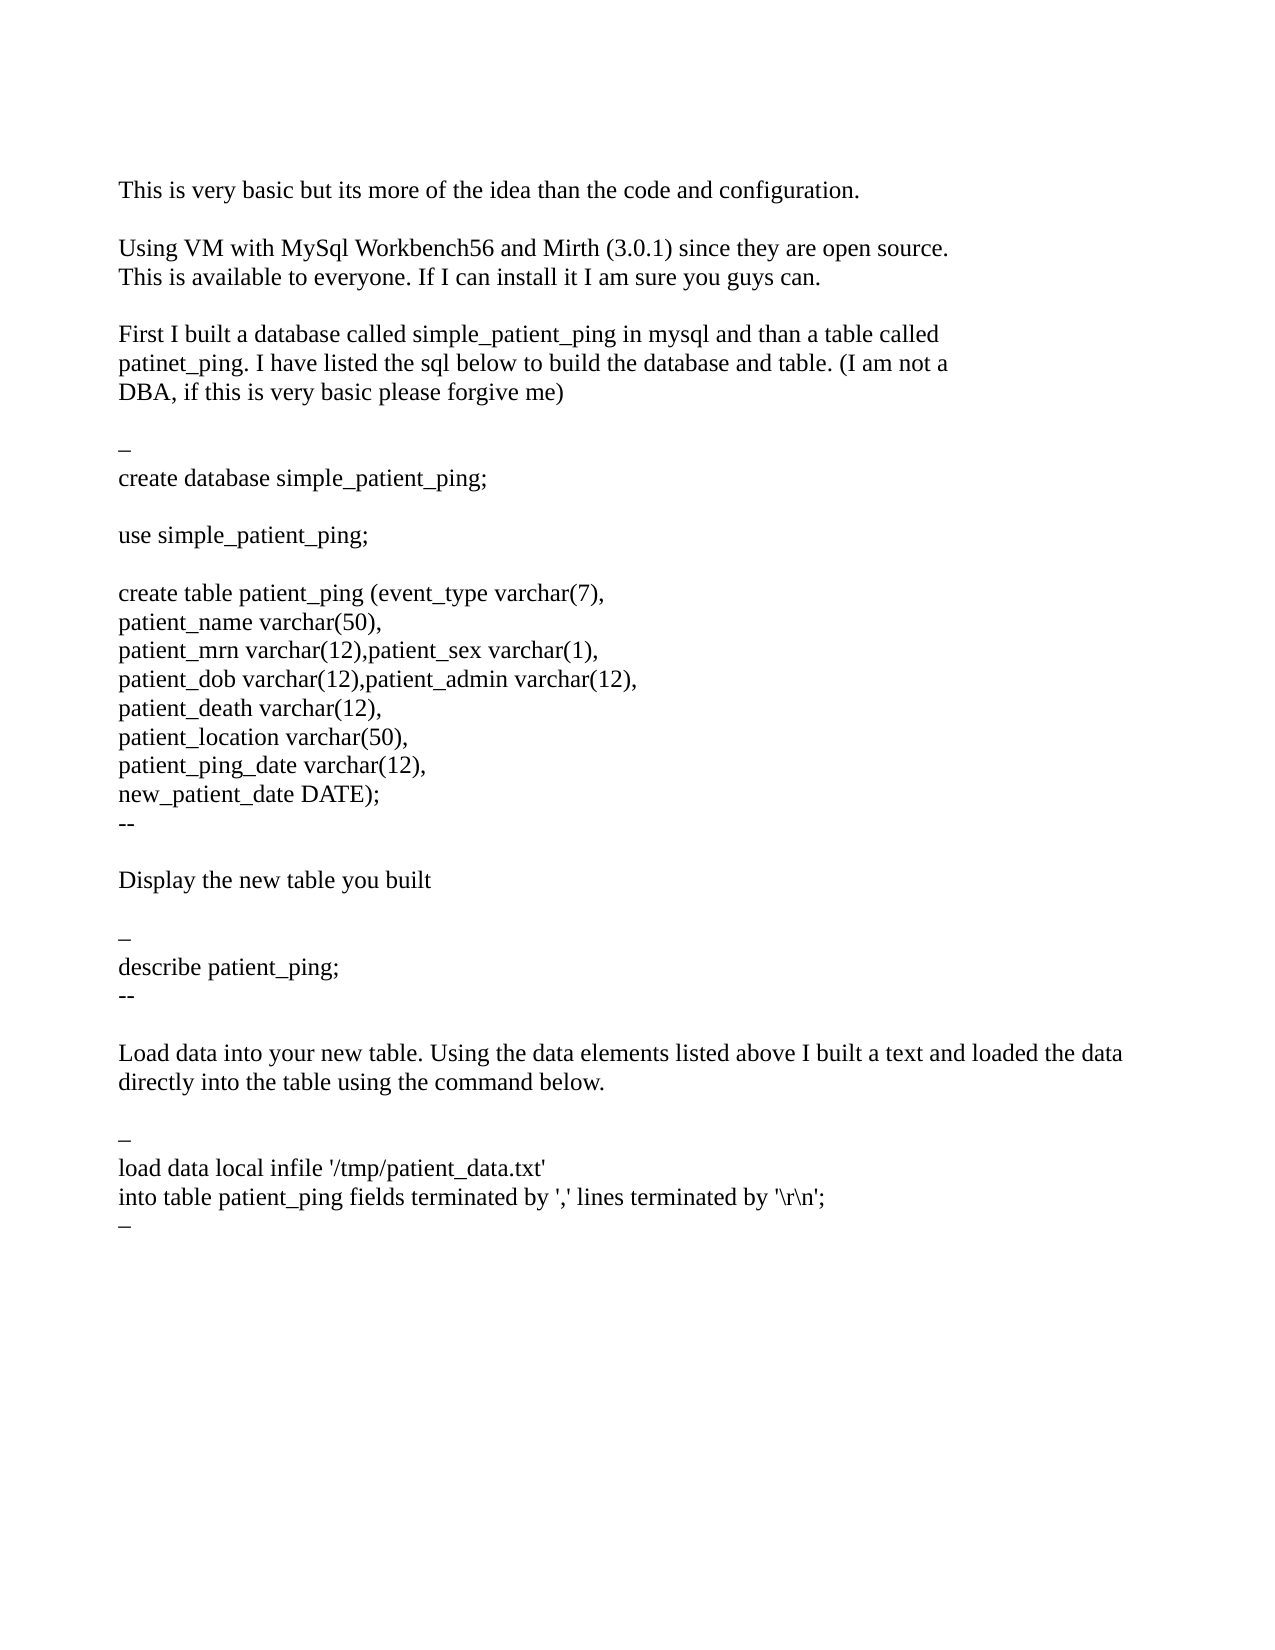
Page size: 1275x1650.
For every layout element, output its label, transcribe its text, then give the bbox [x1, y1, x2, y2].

text patinet_ping. I have listed the sql below to build the database and table. (I am not a [118, 348, 1157, 377]
text -- [118, 808, 1157, 837]
text patient_ping_date varchar(12), [118, 751, 1157, 779]
text patient_location varchar(50), [118, 722, 1157, 751]
text create table patient_ping (event_type varchar(7), [118, 578, 1157, 607]
text patient_death varchar(12), [118, 693, 1157, 722]
text First I built a database called simple_patient_ping in mysql and than a table called [118, 319, 1157, 348]
text -- [118, 981, 1157, 1009]
text describe patient_ping; [118, 952, 1157, 981]
text Load data into your new table. Using the data elements listed above I built a text and loaded the data directly into the table using the command below. [118, 1038, 1157, 1096]
text This is available to everyone. If I can install it I am sure you guys can. [118, 262, 1157, 291]
text patient_dob varchar(12),patient_admin varchar(12), [118, 664, 1157, 693]
text patient_mrn varchar(12),patient_sex varchar(1), [118, 636, 1157, 664]
text use simple_patient_ping; [118, 521, 1157, 549]
text DBA, if this is very basic please forgive me) [118, 377, 1157, 406]
text patient_name varchar(50), [118, 607, 1157, 636]
text This is very basic but its more of the idea than the code and configuration. [118, 176, 1157, 204]
text – [118, 1211, 1157, 1239]
text into table patient_ping fields terminated by ',' lines terminated by '\r\n'; [118, 1182, 1157, 1211]
text Using VM with MySql Workbench56 and Mirth (3.0.1) since they are open source. [118, 233, 1157, 262]
text Display the new table you built [118, 866, 1157, 894]
text – [118, 1124, 1157, 1153]
text new_patient_date DATE); [118, 779, 1157, 808]
text load data local infile '/tmp/patient_data.txt' [118, 1153, 1157, 1182]
text – [118, 923, 1157, 952]
text create database simple_patient_ping; [118, 463, 1157, 492]
text – [118, 434, 1157, 463]
